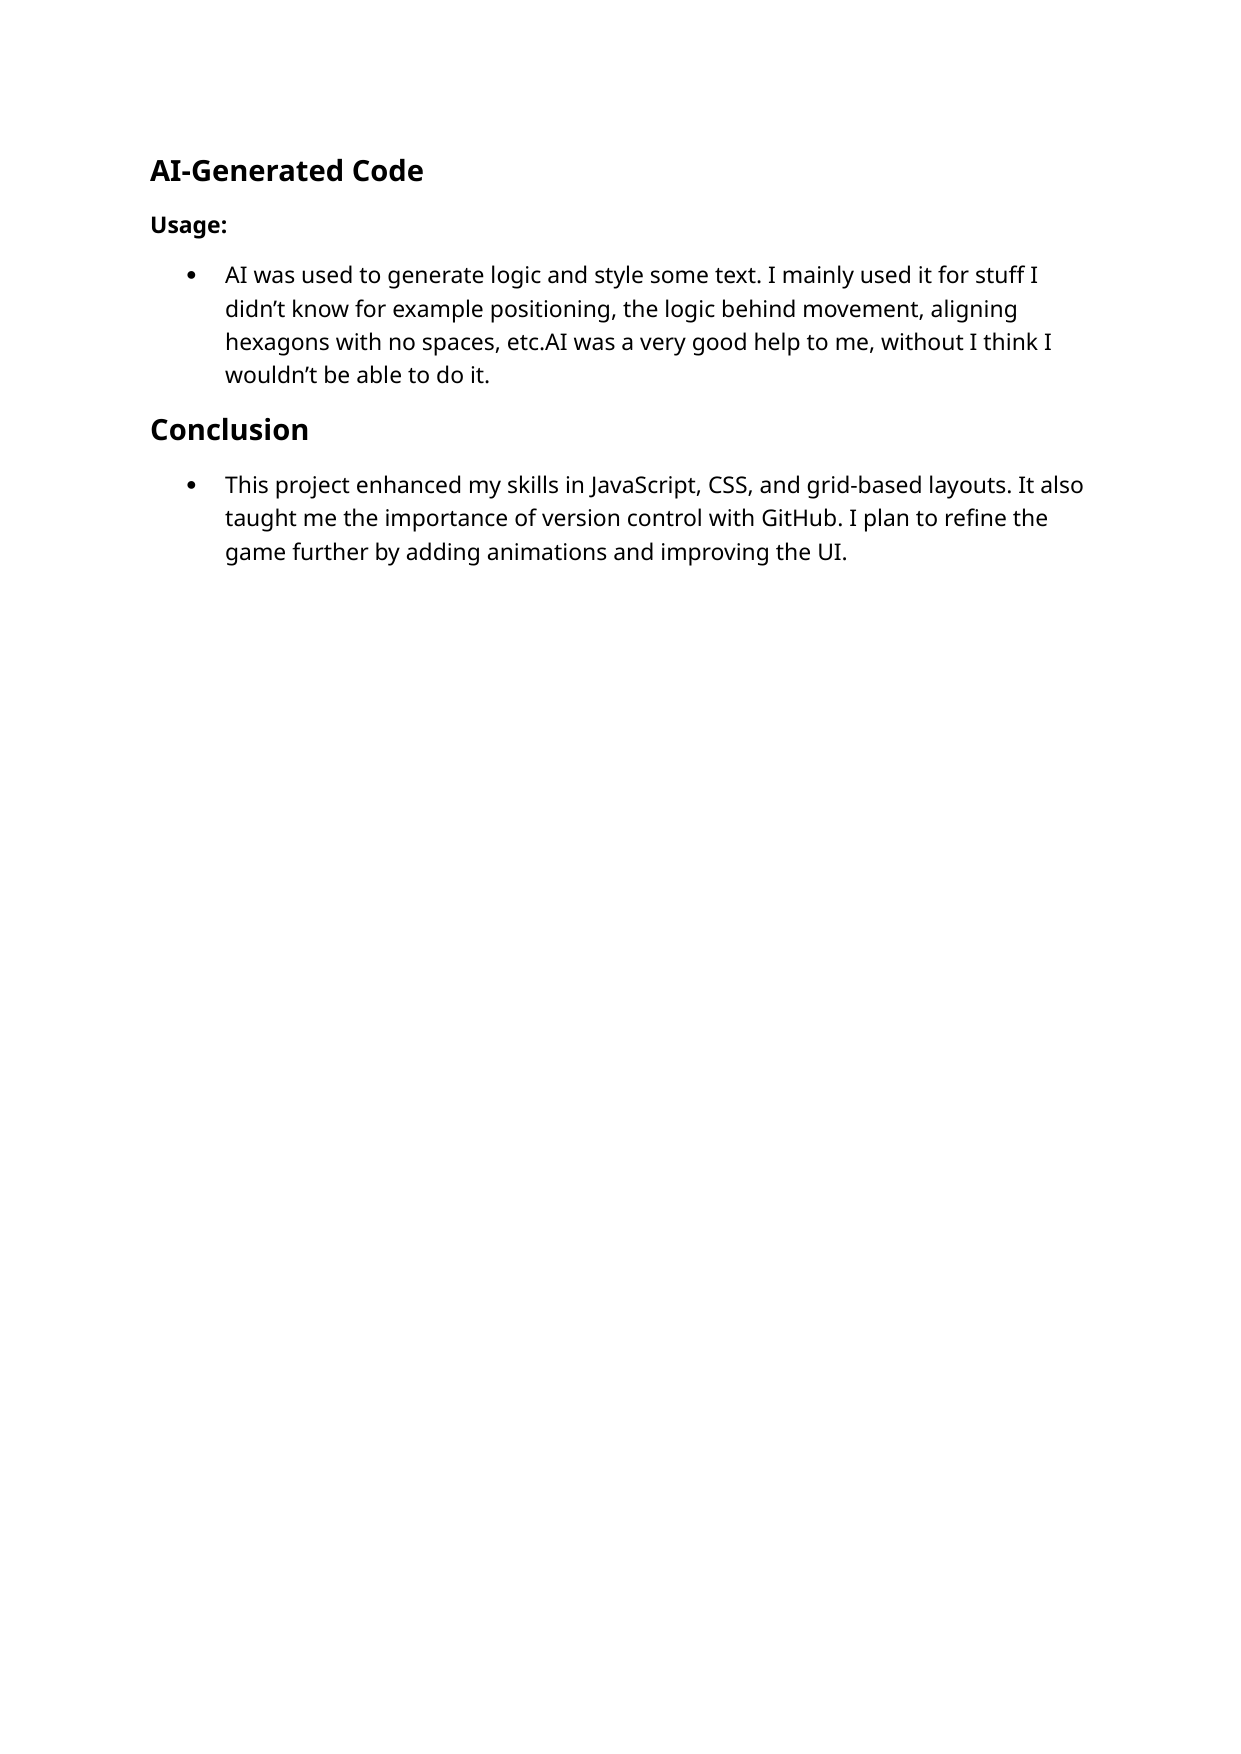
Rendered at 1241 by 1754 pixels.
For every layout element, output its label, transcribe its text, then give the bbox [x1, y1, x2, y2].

text Usage: [150, 209, 1090, 240]
list This project enhanced my skills in JavaScript, CSS, and grid-based layouts. It also taught me the importance of version control with GitHub. I plan to refine the game further by adding animations and improving the UI. [187, 469, 1090, 567]
text AI-Generated Code [150, 150, 1090, 190]
list AI was used to generate logic and style some text. I mainly used it for stuff I didn’t know for example positioning, the logic behind movement, aligning hexagons with no spaces, etc.AI was a very good help to me, without I think I wouldn’t be able to do it. [187, 259, 1090, 391]
text Conclusion [150, 409, 1090, 449]
